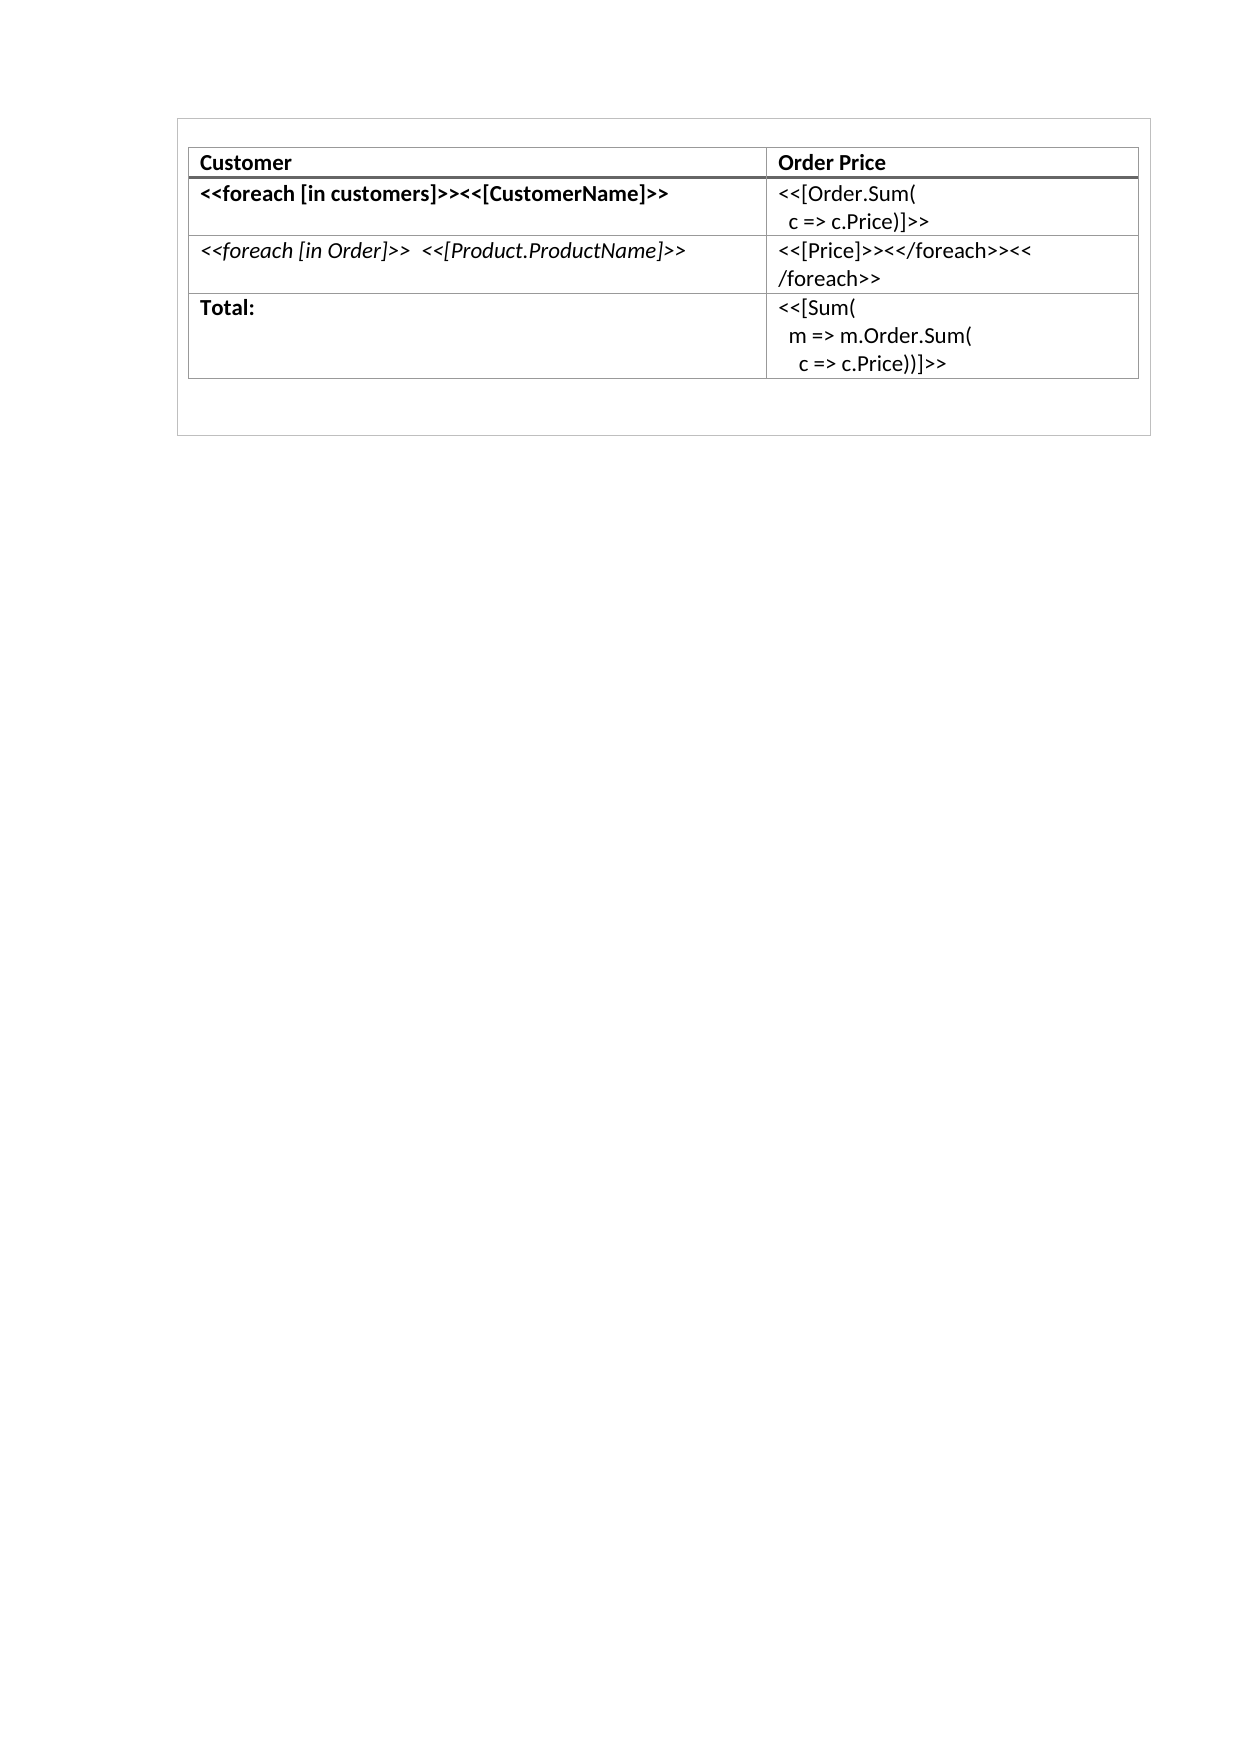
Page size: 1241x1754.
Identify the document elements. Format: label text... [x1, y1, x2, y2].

table_header Order Price [767, 148, 1138, 176]
table_cell <<foreach [in customers]>><<[CustomerName]>> [189, 179, 766, 235]
table_cell <<[Order.Sum( c => c.Price)]>> [767, 179, 1138, 235]
table_cell <<[Price]>><</foreach>><< /foreach>> [767, 236, 1138, 292]
table_header Customer [189, 148, 766, 176]
table_cell <<foreach [in Order]>> <<[Product.ProductName]>> [189, 236, 766, 292]
table_cell Total: [189, 294, 766, 378]
table_header [178, 119, 1150, 435]
table_cell <<[Sum( m => m.Order.Sum( c => c.Price))]>> [767, 294, 1138, 378]
